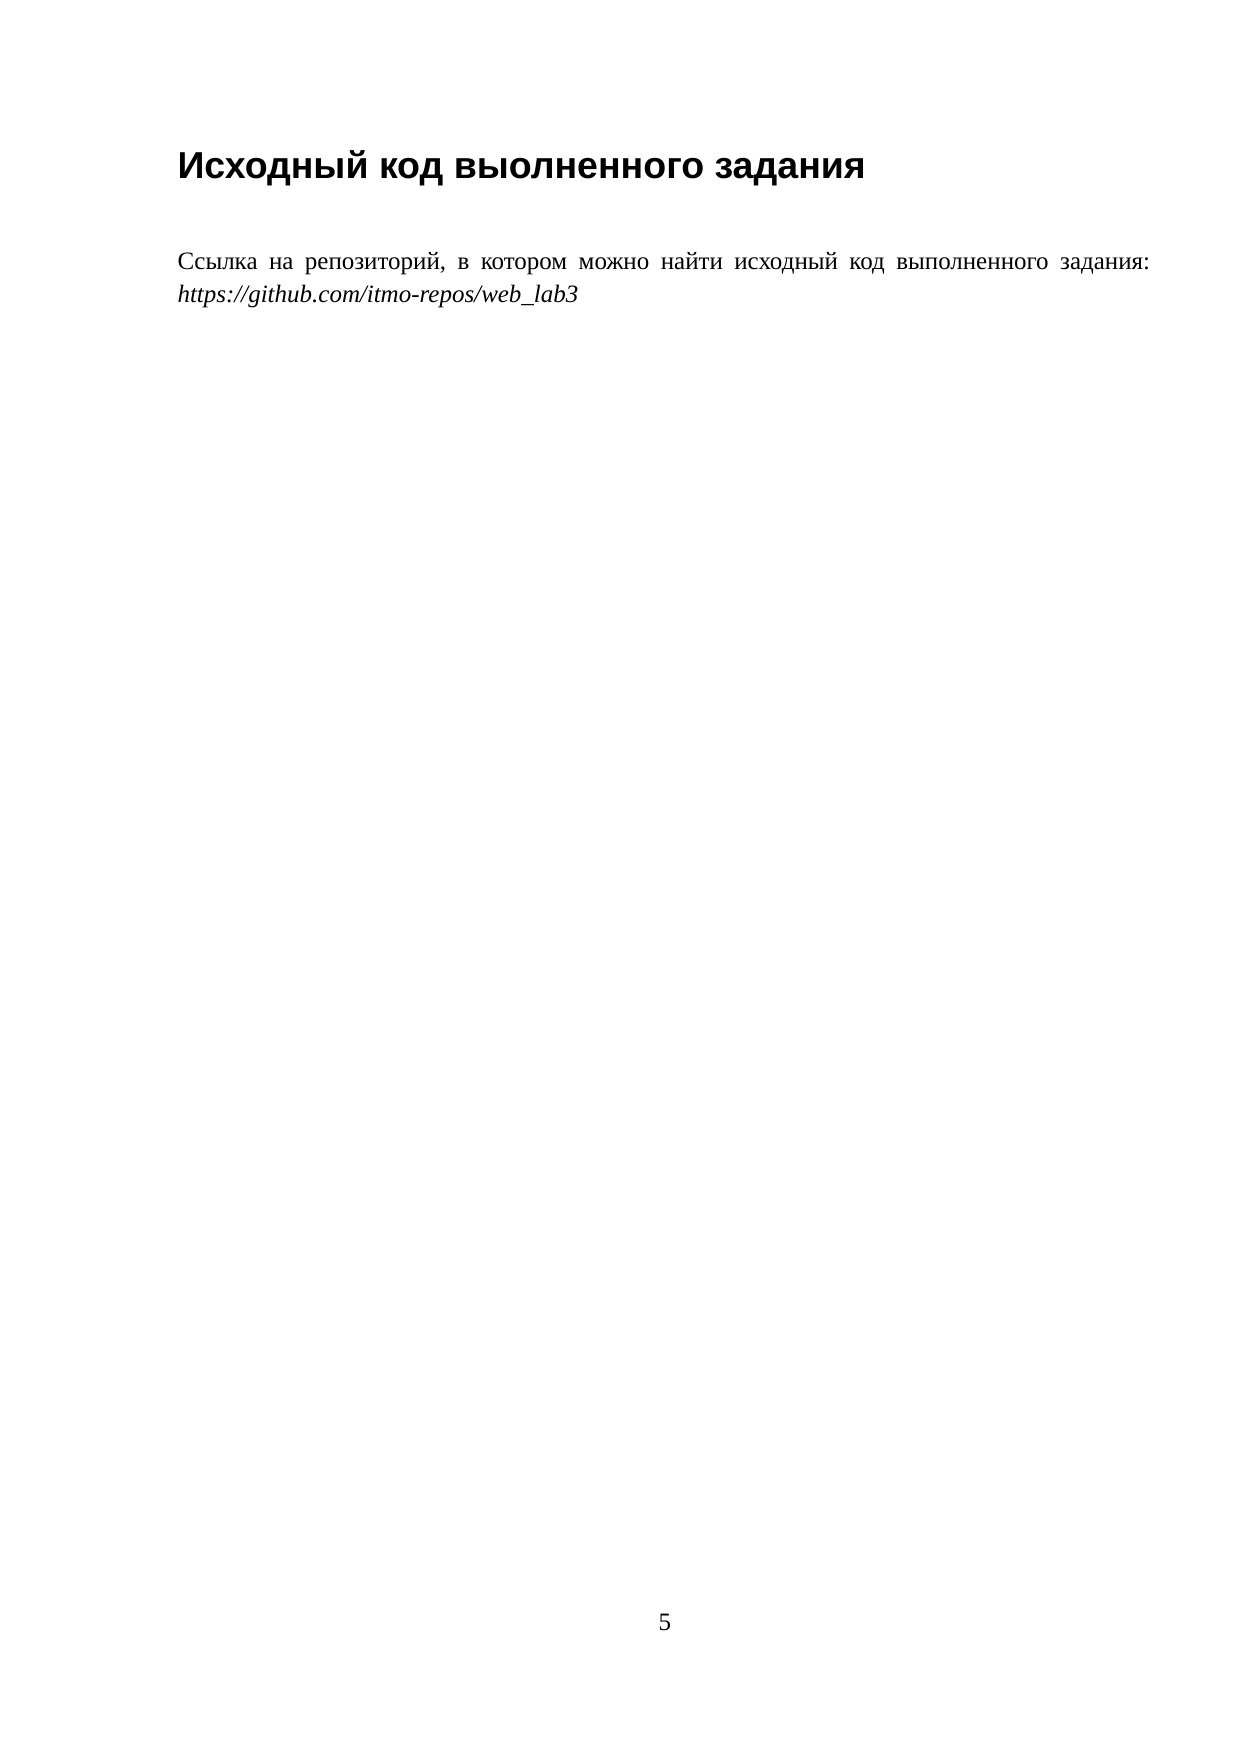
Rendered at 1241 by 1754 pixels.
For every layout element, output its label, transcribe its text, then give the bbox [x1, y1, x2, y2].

text Ссылка на репозиторий, в котором можно найти исходный код выполненного задания: https://github.com/itmo-repos/web_lab3 [177, 246, 1152, 308]
subtitle Исходный код выолненного задания [177, 143, 1152, 186]
